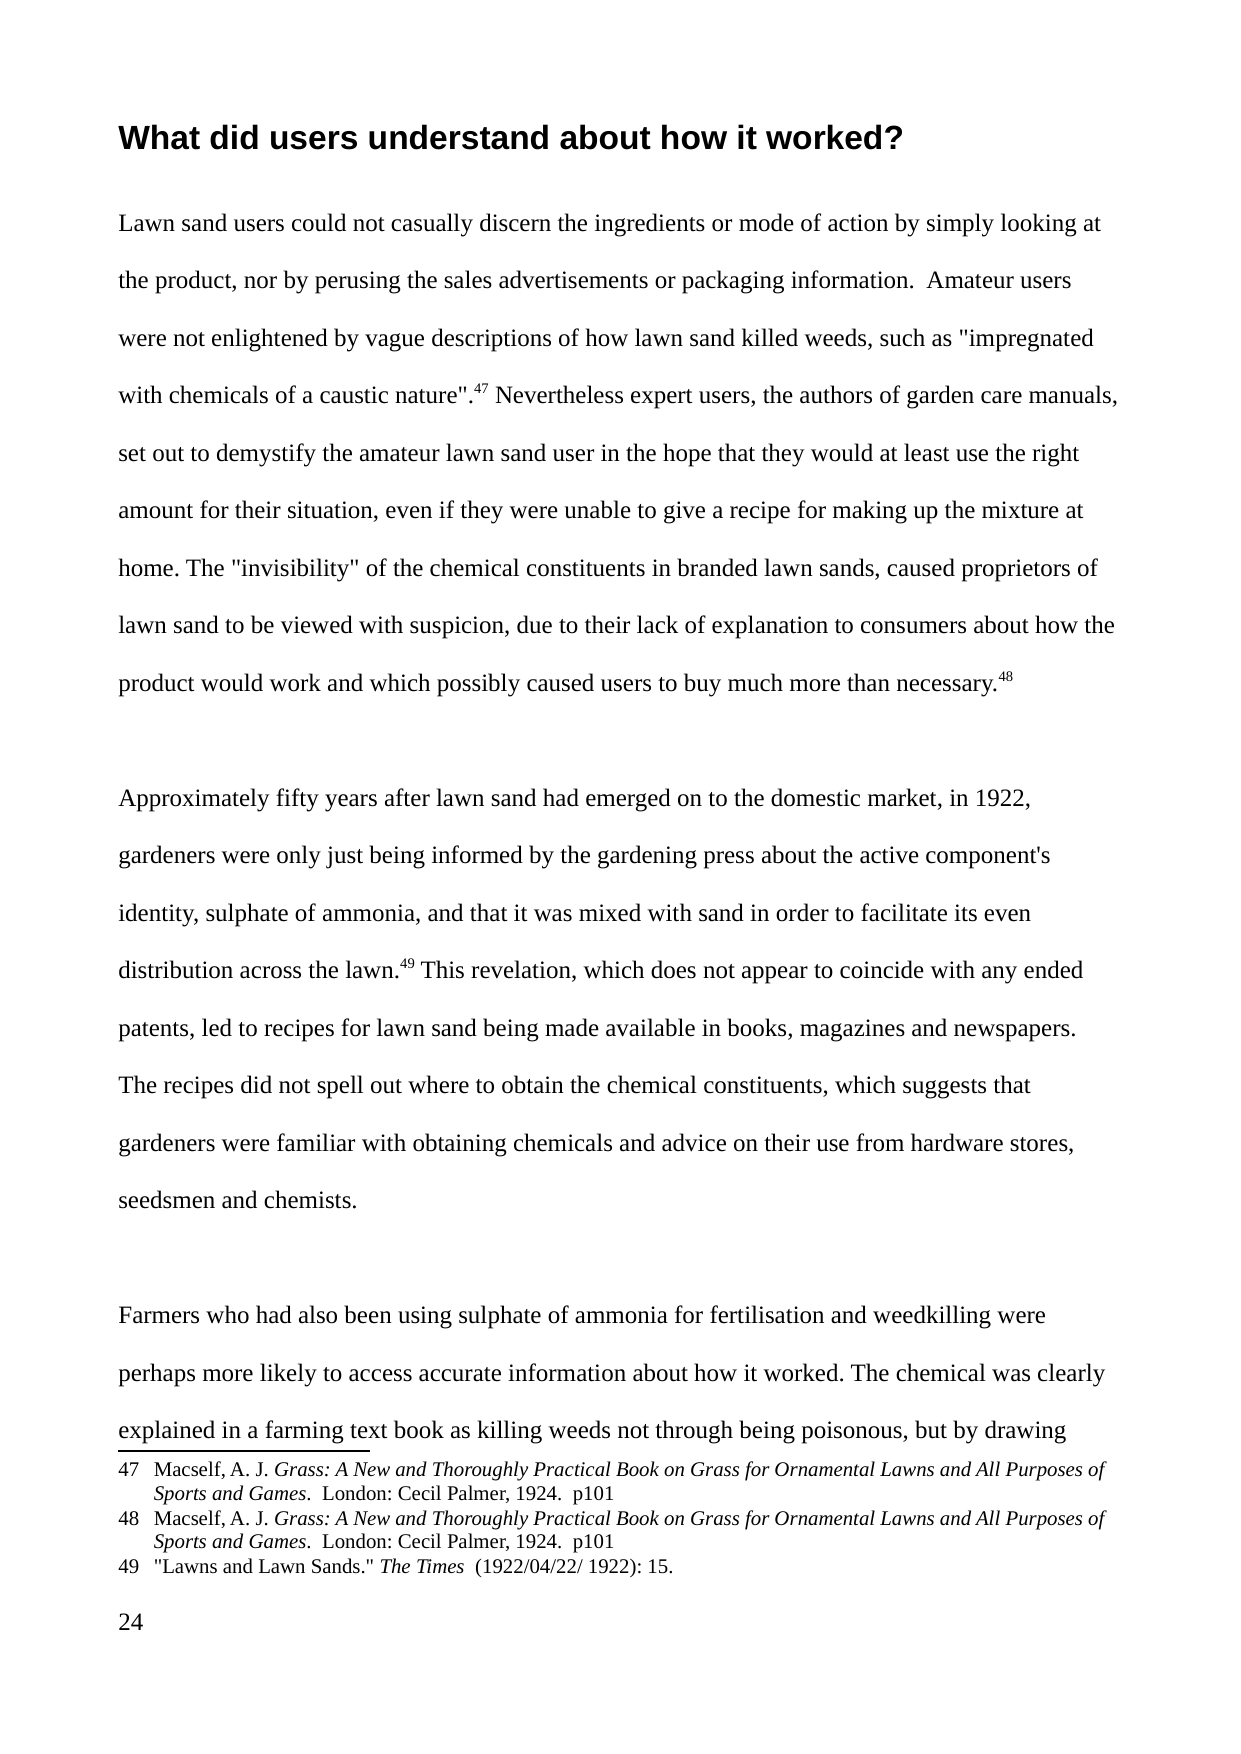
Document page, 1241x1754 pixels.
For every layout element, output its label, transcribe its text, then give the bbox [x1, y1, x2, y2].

text "Lawns and Lawn Sands." The Times (1922/04/22/ 1922): 15. [118, 1553, 1122, 1578]
subtitle What did users understand about how it worked? [118, 118, 1122, 157]
text Approximately fifty years after lawn sand had emerged on to the domestic market, in 1922, gardeners were only just being informed by the gardening press about the active component's identity, sulphate of ammonia, and that it was mixed with sand in order to facilitate its even distribution across the lawn. This revelation, which does not appear to coincide with any ended patents, led to recipes for lawn sand being made available in books, magazines and newspapers. The recipes did not spell out where to obtain the chemical constituents, which suggests that gardeners were familiar with obtaining chemicals and advice on their use from hardware stores, seedsmen and chemists. [118, 783, 1122, 1214]
text Macself, A. J. Grass: A New and Thoroughly Practical Book on Grass for Ornamental Lawns and All Purposes of Sports and Games. London: Cecil Palmer, 1924. p101 [118, 1457, 1122, 1505]
text Farmers who had also been using sulphate of ammonia for fertilisation and weedkilling were perhaps more likely to access accurate information about how it worked. The chemical was clearly explained in a farming text book as killing weeds not through being poisonous, but by drawing [118, 1300, 1122, 1444]
text Lawn sand users could not casually discern the ingredients or mode of action by simply looking at the product, nor by perusing the sales advertisements or packaging information. Amateur users were not enlightened by vague descriptions of how lawn sand killed weeds, such as "impregnated with chemicals of a caustic nature". Nevertheless expert users, the authors of garden care manuals, set out to demystify the amateur lawn sand user in the hope that they would at least use the right amount for their situation, even if they were unable to give a recipe for making up the mixture at home. The "invisibility" of the chemical constituents in branded lawn sands, caused proprietors of lawn sand to be viewed with suspicion, due to their lack of explanation to consumers about how the product would work and which possibly caused users to buy much more than necessary. [118, 208, 1122, 697]
text Macself, A. J. Grass: A New and Thoroughly Practical Book on Grass for Ornamental Lawns and All Purposes of Sports and Games. London: Cecil Palmer, 1924. p101 [118, 1505, 1122, 1553]
